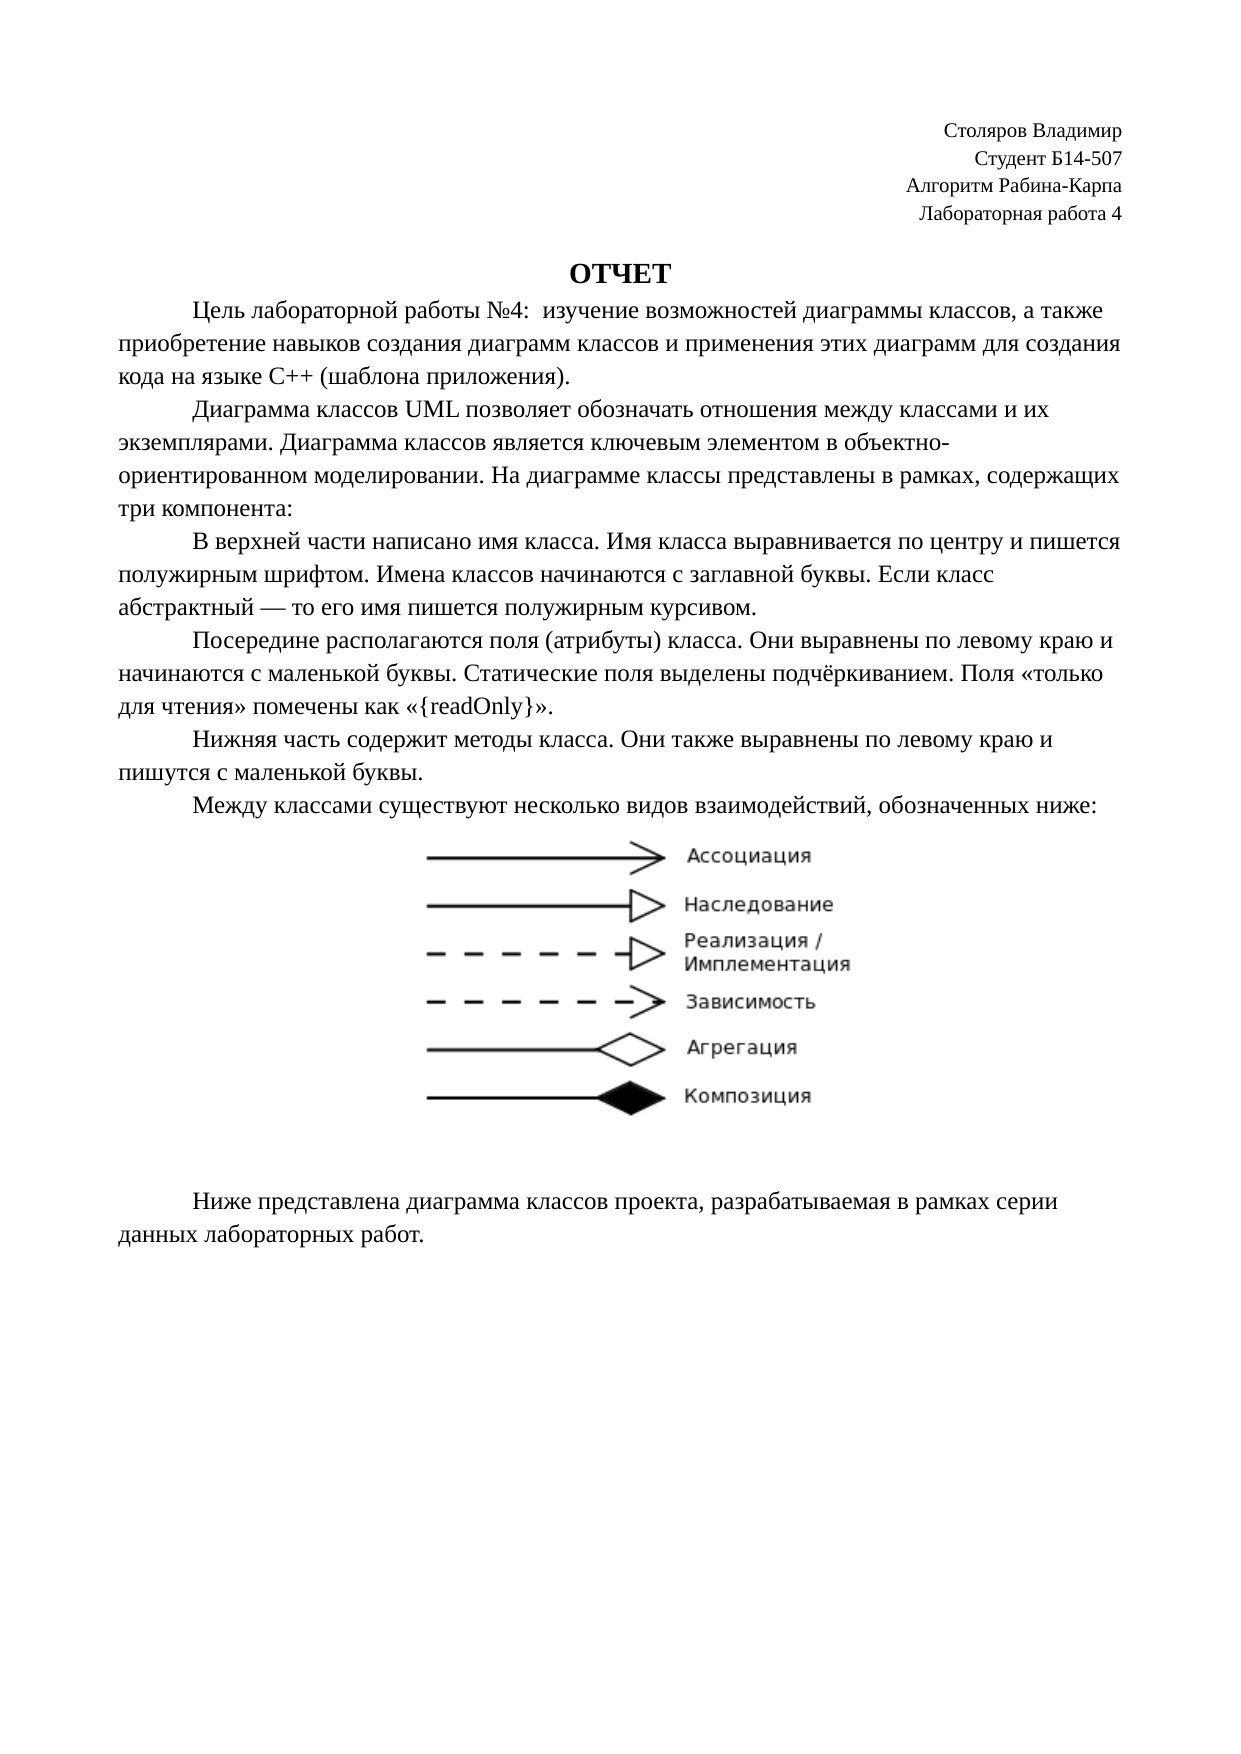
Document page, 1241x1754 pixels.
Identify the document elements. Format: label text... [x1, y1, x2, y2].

text Столяров Владимир [118, 118, 1122, 142]
picture [385, 823, 855, 1136]
text Алгоритм Рабина-Карпа [118, 173, 1122, 197]
text ОТЧЕТ [118, 256, 1122, 290]
text Нижняя часть содержит методы класса. Они также выравнены по левому краю и пишутся с маленькой буквы. [118, 724, 1122, 786]
text Посередине располагаются поля (атрибуты) класса. Они выравнены по левому краю и начинаются с маленькой буквы. Статические поля выделены подчёркиванием. Поля «только для чтения» помечены как «{readOnly}». [118, 625, 1122, 720]
text Между классами существуют несколько видов взаимодействий, обозначенных ниже: [118, 790, 1122, 819]
text Цель лабораторной работы №4: изучение возможностей диаграммы классов, а также приобретение навыков создания диаграмм классов и применения этих диаграмм для создания кода на языке C++ (шаблона приложения). [118, 295, 1122, 389]
text Студент Б14-507 [118, 146, 1122, 170]
text Диаграмма классов UML позволяет обозначать отношения между классами и их экземплярами. Диаграмма классов является ключевым элементом в объектно-ориентированном моделировании. На диаграмме классы представлены в рамках, содержащих три компонента: [118, 394, 1122, 522]
text Лабораторная работа 4 [118, 201, 1122, 225]
text В верхней части написано имя класса. Имя класса выравнивается по центру и пишется полужирным шрифтом. Имена классов начинаются с заглавной буквы. Если класс абстрактный — то его имя пишется полужирным курсивом. [118, 526, 1122, 621]
text Ниже представлена диаграмма классов проекта, разрабатываемая в рамках серии данных лабораторных работ. [118, 1186, 1122, 1248]
